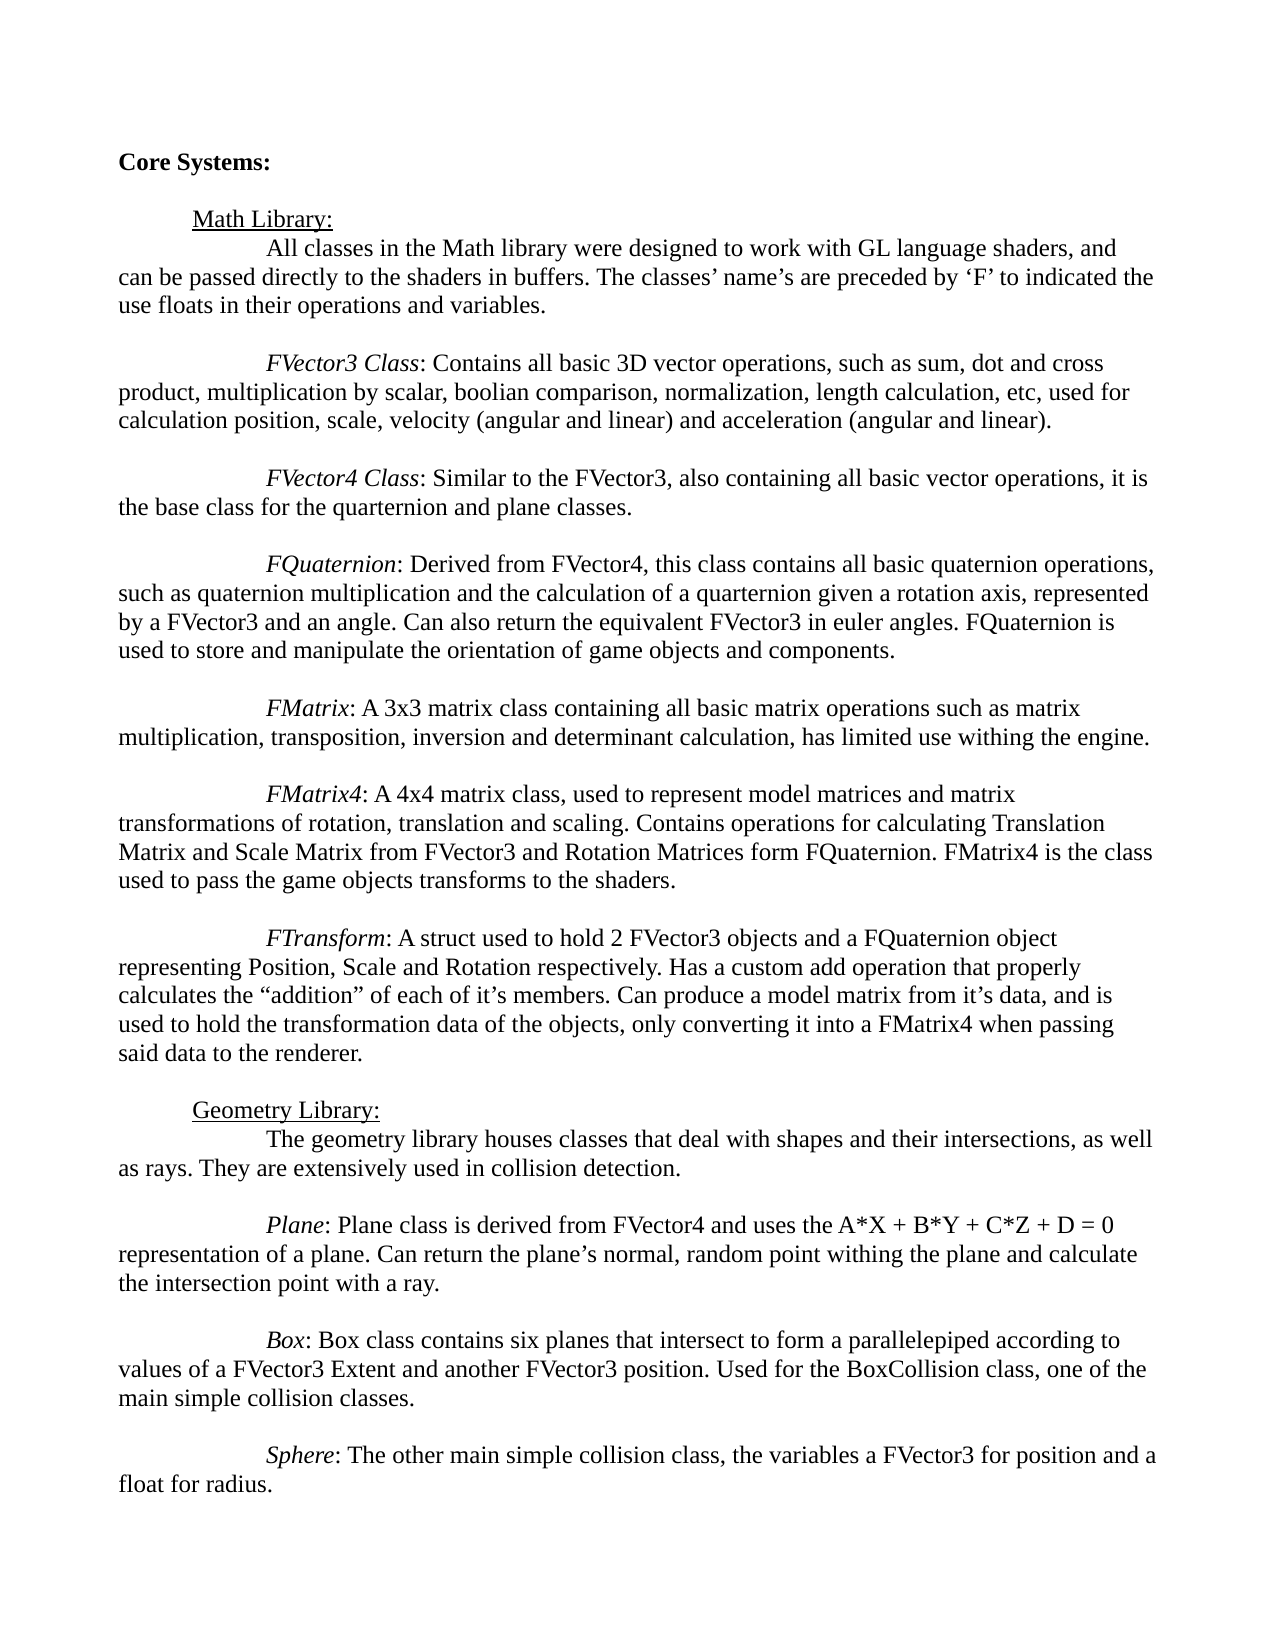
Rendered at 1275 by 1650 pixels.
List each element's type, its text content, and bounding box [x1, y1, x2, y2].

text Box: Box class contains six planes that intersect to form a parallelepiped according to values of a FVector3 Extent and another FVector3 position. Used for the BoxCollision class, one of the main simple collision classes. [118, 1326, 1157, 1412]
text All classes in the Math library were designed to work with GL language shaders, and can be passed directly to the shaders in buffers. The classes’ name’s are preceded by ‘F’ to indicated the use floats in their operations and variables. [118, 233, 1157, 319]
text Plane: Plane class is derived from FVector4 and uses the A*X + B*Y + C*Z + D = 0 representation of a plane. Can return the plane’s normal, random point withing the plane and calculate the intersection point with a ray. [118, 1211, 1157, 1297]
text FTransform: A struct used to hold 2 FVector3 objects and a FQuaternion object representing Position, Scale and Rotation respectively. Has a custom add operation that properly calculates the “addition” of each of it’s members. Can produce a model matrix from it’s data, and is used to hold the transformation data of the objects, only converting it into a FMatrix4 when passing said data to the renderer. [118, 923, 1157, 1067]
text FQuaternion: Derived from FVector4, this class contains all basic quaternion operations, such as quaternion multiplication and the calculation of a quarternion given a rotation axis, represented by a FVector3 and an angle. Can also return the equivalent FVector3 in euler angles. FQuaternion is used to store and manipulate the orientation of game objects and components. [118, 549, 1157, 664]
text FMatrix4: A 4x4 matrix class, used to represent model matrices and matrix transformations of rotation, translation and scaling. Contains operations for calculating Translation Matrix and Scale Matrix from FVector3 and Rotation Matrices form FQuaternion. FMatrix4 is the class used to pass the game objects transforms to the shaders. [118, 779, 1157, 894]
text FMatrix: A 3x3 matrix class containing all basic matrix operations such as matrix multiplication, transposition, inversion and determinant calculation, has limited use withing the engine. [118, 693, 1157, 751]
text FVector4 Class: Similar to the FVector3, also containing all basic vector operations, it is the base class for the quarternion and plane classes. [118, 463, 1157, 521]
text Math Library: [118, 204, 1157, 233]
text Core Systems: [118, 147, 1157, 176]
text FVector3 Class: Contains all basic 3D vector operations, such as sum, dot and cross product, multiplication by scalar, boolian comparison, normalization, length calculation, etc, used for calculation position, scale, velocity (angular and linear) and acceleration (angular and linear). [118, 348, 1157, 434]
text Geometry Library: The geometry library houses classes that deal with shapes and their intersections, as well as rays. They are extensively used in collision detection. [118, 1096, 1157, 1182]
text Sphere: The other main simple collision class, the variables a FVector3 for position and a float for radius. [118, 1441, 1157, 1498]
